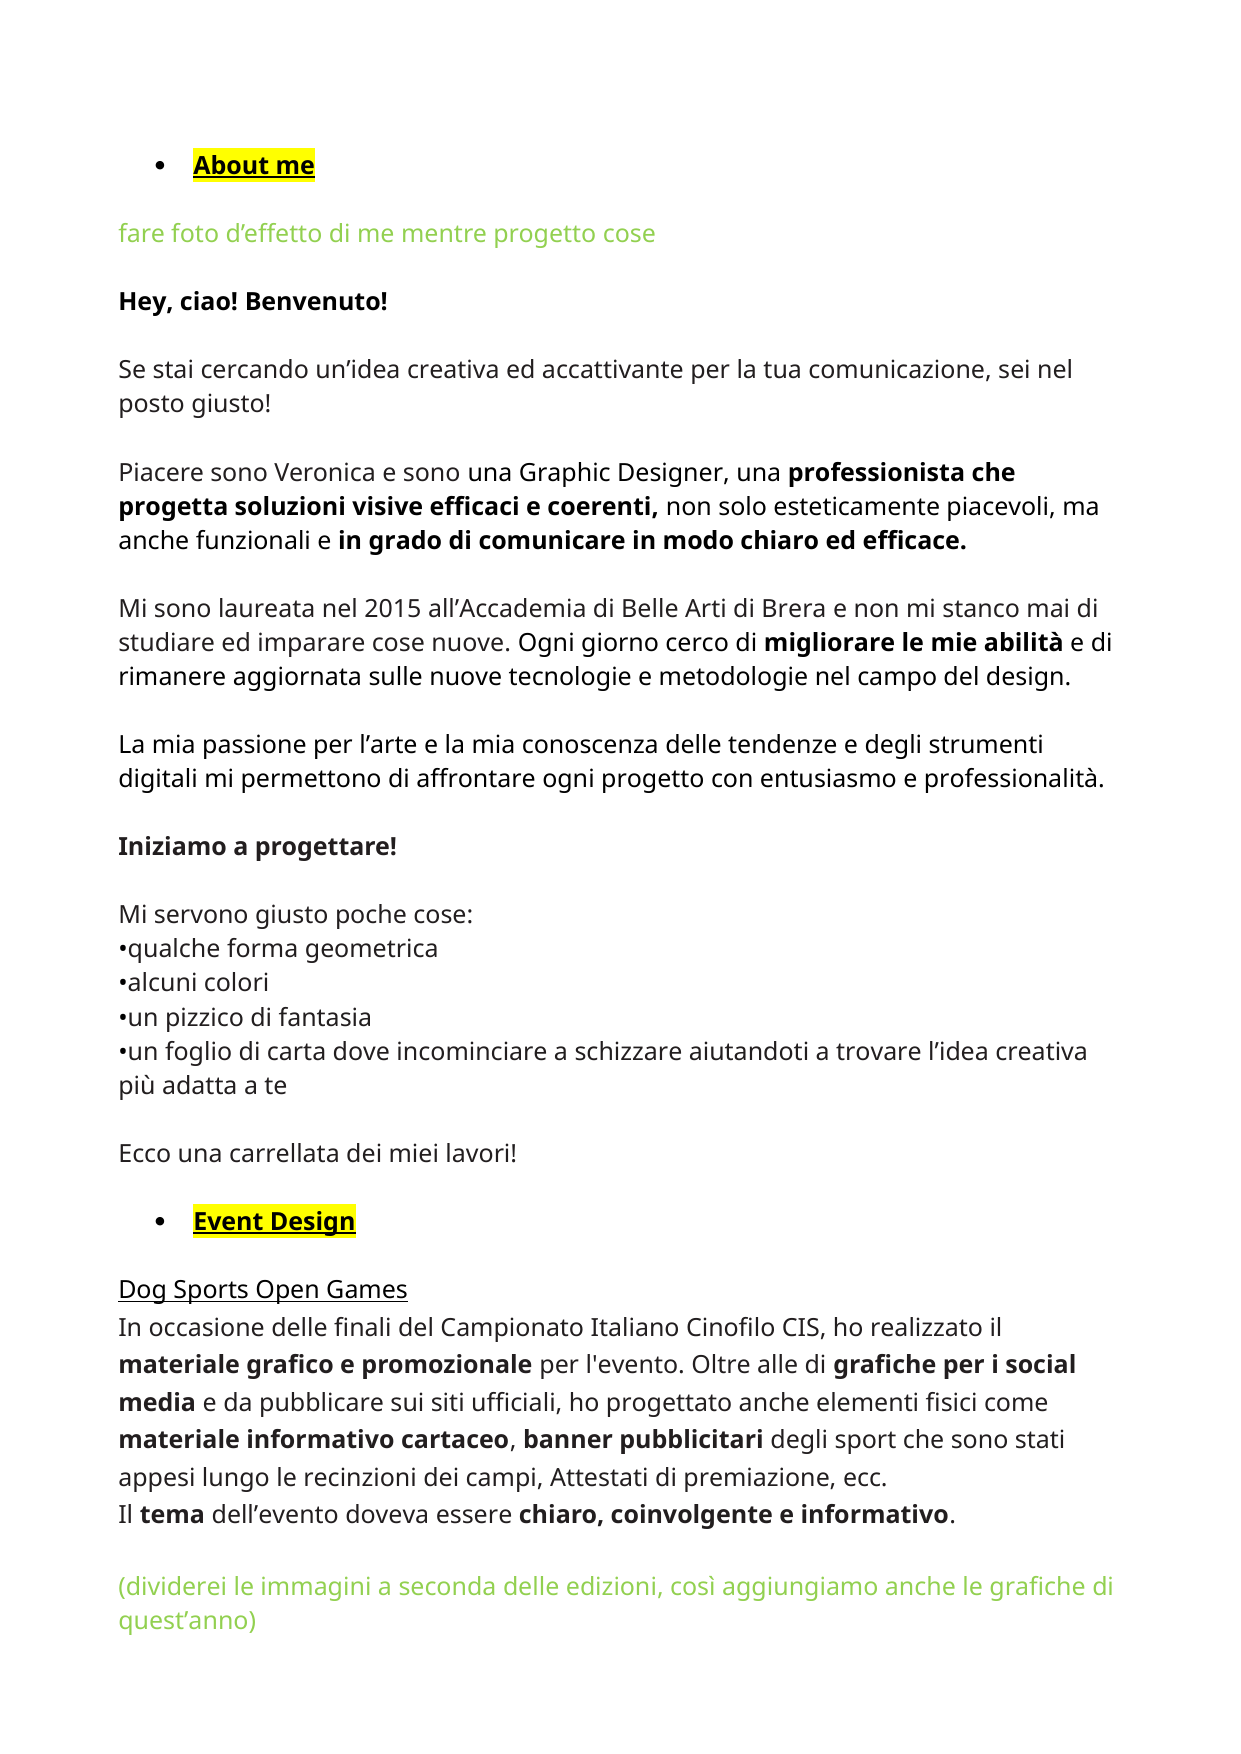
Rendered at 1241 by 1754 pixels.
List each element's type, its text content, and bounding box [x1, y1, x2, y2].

text •un pizzico di fantasia [118, 999, 530, 1033]
text fare foto d’effetto di me mentre progetto cose [118, 216, 1122, 250]
text •un foglio di carta dove incominciare a schizzare aiutandoti a trovare l’idea creativa più adatta a te [118, 1033, 1122, 1101]
text Iniziamo a progettare! [118, 829, 1122, 863]
text Ecco una carrellata dei miei lavori! [118, 1135, 1122, 1169]
text La mia passione per l’arte e la mia conoscenza delle tendenze e degli strumenti digitali mi permettono di affrontare ogni progetto con entusiasmo e professionalità. [118, 727, 1122, 795]
text •alcuni colori [118, 965, 530, 999]
text Hey, ciao! Benvenuto! [118, 284, 1122, 318]
text Se stai cercando un’idea creativa ed accattivante per la tua comunicazione, sei nel posto giusto! [118, 352, 1122, 420]
list Event Design [156, 1203, 1122, 1238]
text Mi servono giusto poche cose: [118, 897, 1122, 931]
text •qualche forma geometrica [118, 931, 530, 965]
text Piacere sono Veronica e sono una Graphic Designer, una professionista che progetta soluzioni visive efficaci e coerenti, non solo esteticamente piacevoli, ma anche funzionali e in grado di comunicare in modo chiaro ed efficace. [118, 454, 1122, 556]
text In occasione delle finali del Campionato Italiano Cinofilo CIS, ho realizzato il materiale grafico e promozionale per l'evento. Oltre alle di grafiche per i social media e da pubblicare sui siti ufficiali, ho progettato anche elementi fisici come materiale informativo cartaceo, banner pubblicitari degli sport che sono stati appesi lungo le recinzioni dei campi, Attestati di premiazione, ecc. [118, 1306, 1122, 1493]
text (dividerei le immagini a seconda delle edizioni, così aggiungiamo anche le grafiche di quest’anno) [118, 1568, 1122, 1636]
text Mi sono laureata nel 2015 all’Accademia di Belle Arti di Brera e non mi stanco mai di studiare ed imparare cose nuove. Ogni giorno cerco di migliorare le mie abilità e di rimanere aggiornata sulle nuove tecnologie e metodologie nel campo del design. [118, 590, 1122, 693]
text Il tema dell’evento doveva essere chiaro, coinvolgente e informativo. [118, 1493, 1122, 1531]
list About me [156, 148, 1122, 182]
text Dog Sports Open Games [118, 1272, 1122, 1306]
